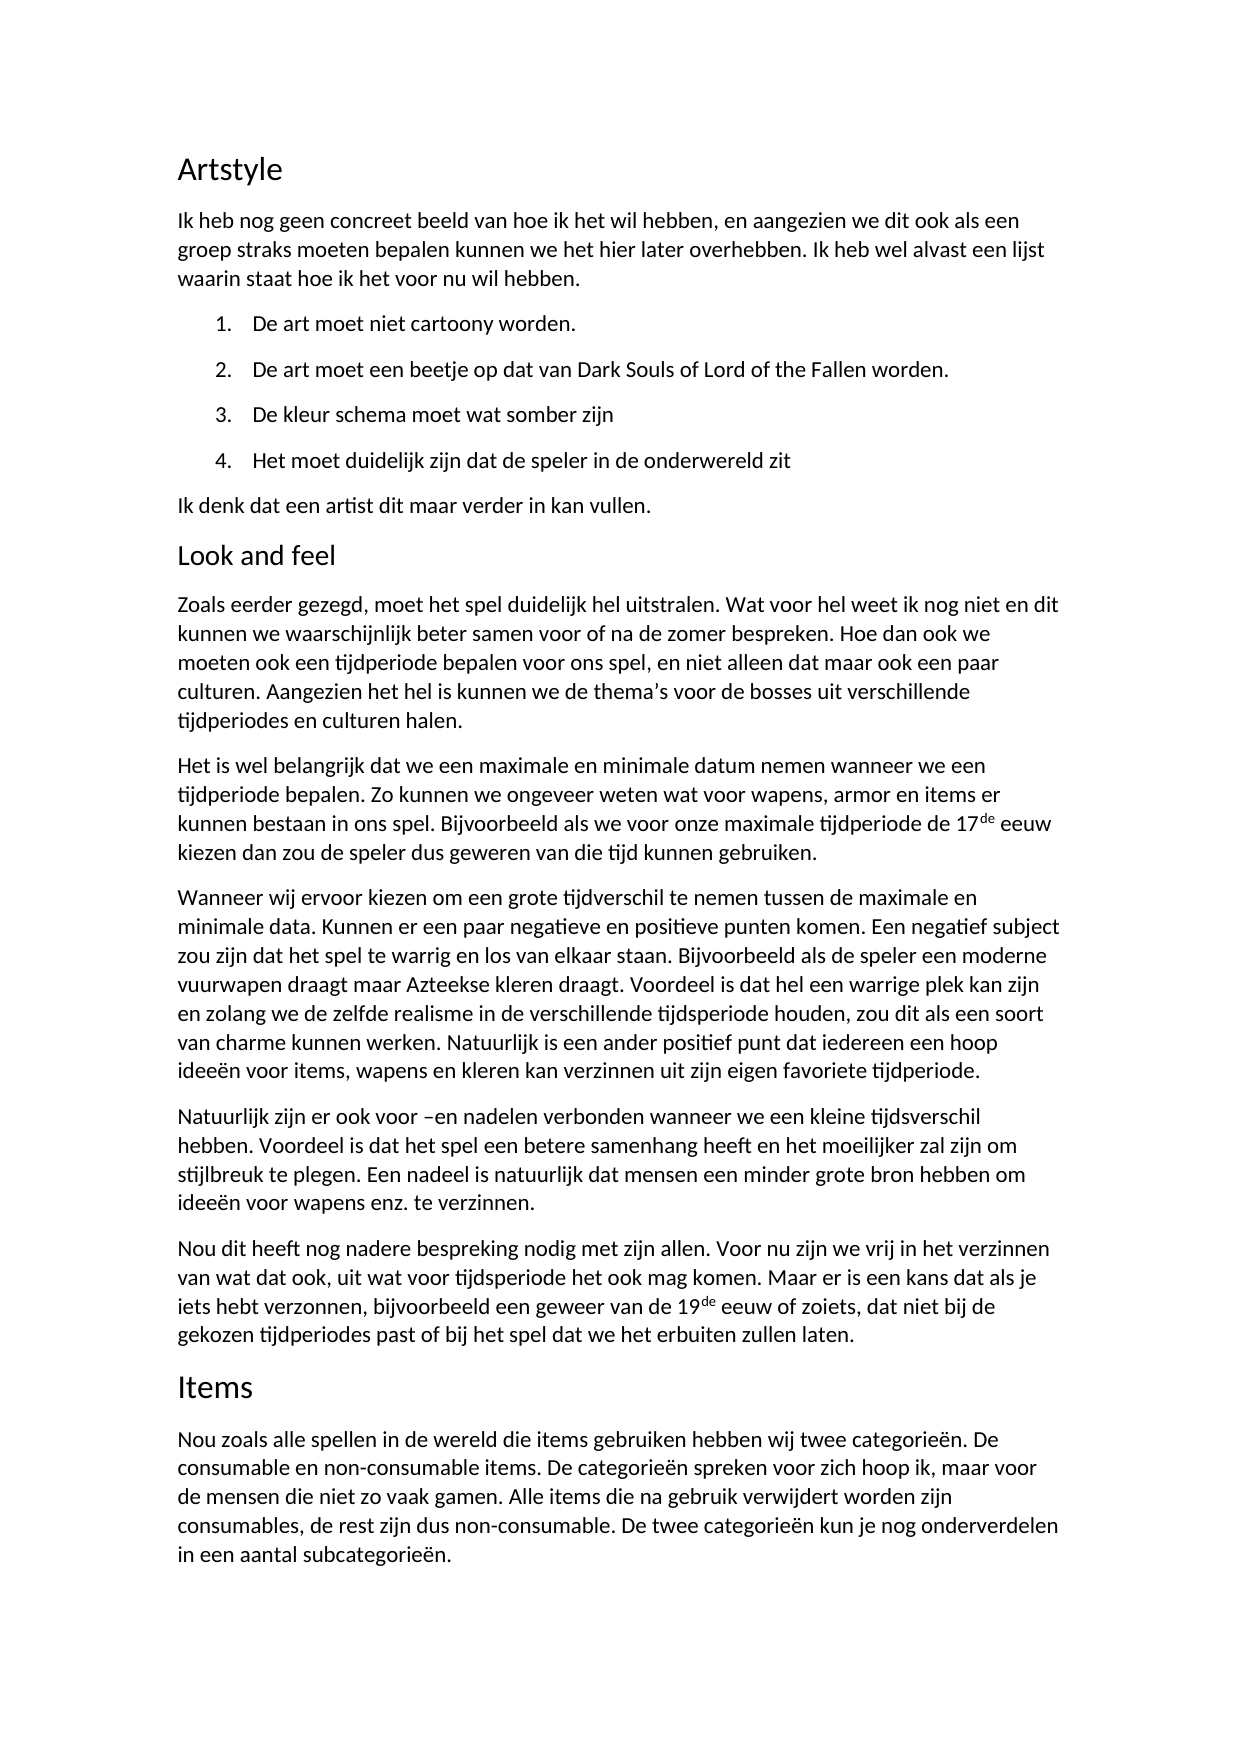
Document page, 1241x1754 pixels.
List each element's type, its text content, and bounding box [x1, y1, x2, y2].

text Zoals eerder gezegd, moet het spel duidelijk hel uitstralen. Wat voor hel weet ik nog niet en dit kunnen we waarschijnlijk beter samen voor of na de zomer bespreken. Hoe dan ook we moeten ook een tijdperiode bepalen voor ons spel, en niet alleen dat maar ook een paar culturen. Aangezien het hel is kunnen we de thema’s voor de bosses uit verschillende tijdperiodes en culturen halen. [177, 590, 1063, 734]
text Ik denk dat een artist dit maar verder in kan vullen. [177, 491, 1063, 519]
text Nou zoals alle spellen in de wereld die items gebruiken hebben wij twee categorieën. De consumable en non-consumable items. De categorieën spreken voor zich hoop ik, maar voor de mensen die niet zo vaak gamen. Alle items die na gebruik verwijdert worden zijn consumables, de rest zijn dus non-consumable. De twee categorieën kun je nog onderverdelen in een aantal subcategorieën. [177, 1425, 1063, 1568]
list De art moet niet cartoony worden. [215, 309, 1063, 337]
text Ik heb nog geen concreet beeld van hoe ik het wil hebben, en aangezien we dit ook als een groep straks moeten bepalen kunnen we het hier later overhebben. Ik heb wel alvast een lijst waarin staat hoe ik het voor nu wil hebben. [177, 206, 1063, 292]
list De kleur schema moet wat somber zijn [215, 400, 1063, 428]
text Look and feel [177, 537, 1063, 573]
text Het is wel belangrijk dat we een maximale en minimale datum nemen wanneer we een tijdperiode bepalen. Zo kunnen we ongeveer weten wat voor wapens, armor en items er kunnen bestaan in ons spel. Bijvoorbeeld als we voor onze maximale tijdperiode de 17de eeuw kiezen dan zou de speler dus geweren van die tijd kunnen gebruiken. [177, 751, 1063, 866]
text Natuurlijk zijn er ook voor –en nadelen verbonden wanneer we een kleine tijdsverschil hebben. Voordeel is dat het spel een betere samenhang heeft en het moeilijker zal zijn om stijlbreuk te plegen. Een nadeel is natuurlijk dat mensen een minder grote bron hebben om ideeën voor wapens enz. te verzinnen. [177, 1102, 1063, 1217]
list Het moet duidelijk zijn dat de speler in de onderwereld zit [215, 446, 1063, 474]
text Nou dit heeft nog nadere bespreking nodig met zijn allen. Voor nu zijn we vrij in het verzinnen van wat dat ook, uit wat voor tijdsperiode het ook mag komen. Maar er is een kans dat als je iets hebt verzonnen, bijvoorbeeld een geweer van de 19de eeuw of zoiets, dat niet bij de gekozen tijdperiodes past of bij het spel dat we het erbuiten zullen laten. [177, 1234, 1063, 1349]
text Artstyle [177, 148, 1063, 188]
text Wanneer wij ervoor kiezen om een grote tijdverschil te nemen tussen de maximale en minimale data. Kunnen er een paar negatieve en positieve punten komen. Een negatief subject zou zijn dat het spel te warrig en los van elkaar staan. Bijvoorbeeld als de speler een moderne vuurwapen draagt maar Azteekse kleren draagt. Voordeel is dat hel een warrige plek kan zijn en zolang we de zelfde realisme in de verschillende tijdsperiode houden, zou dit als een soort van charme kunnen werken. Natuurlijk is een ander positief punt dat iedereen een hoop ideeën voor items, wapens en kleren kan verzinnen uit zijn eigen favoriete tijdperiode. [177, 883, 1063, 1084]
list De art moet een beetje op dat van Dark Souls of Lord of the Fallen worden. [215, 355, 1063, 383]
text Items [177, 1366, 1063, 1407]
